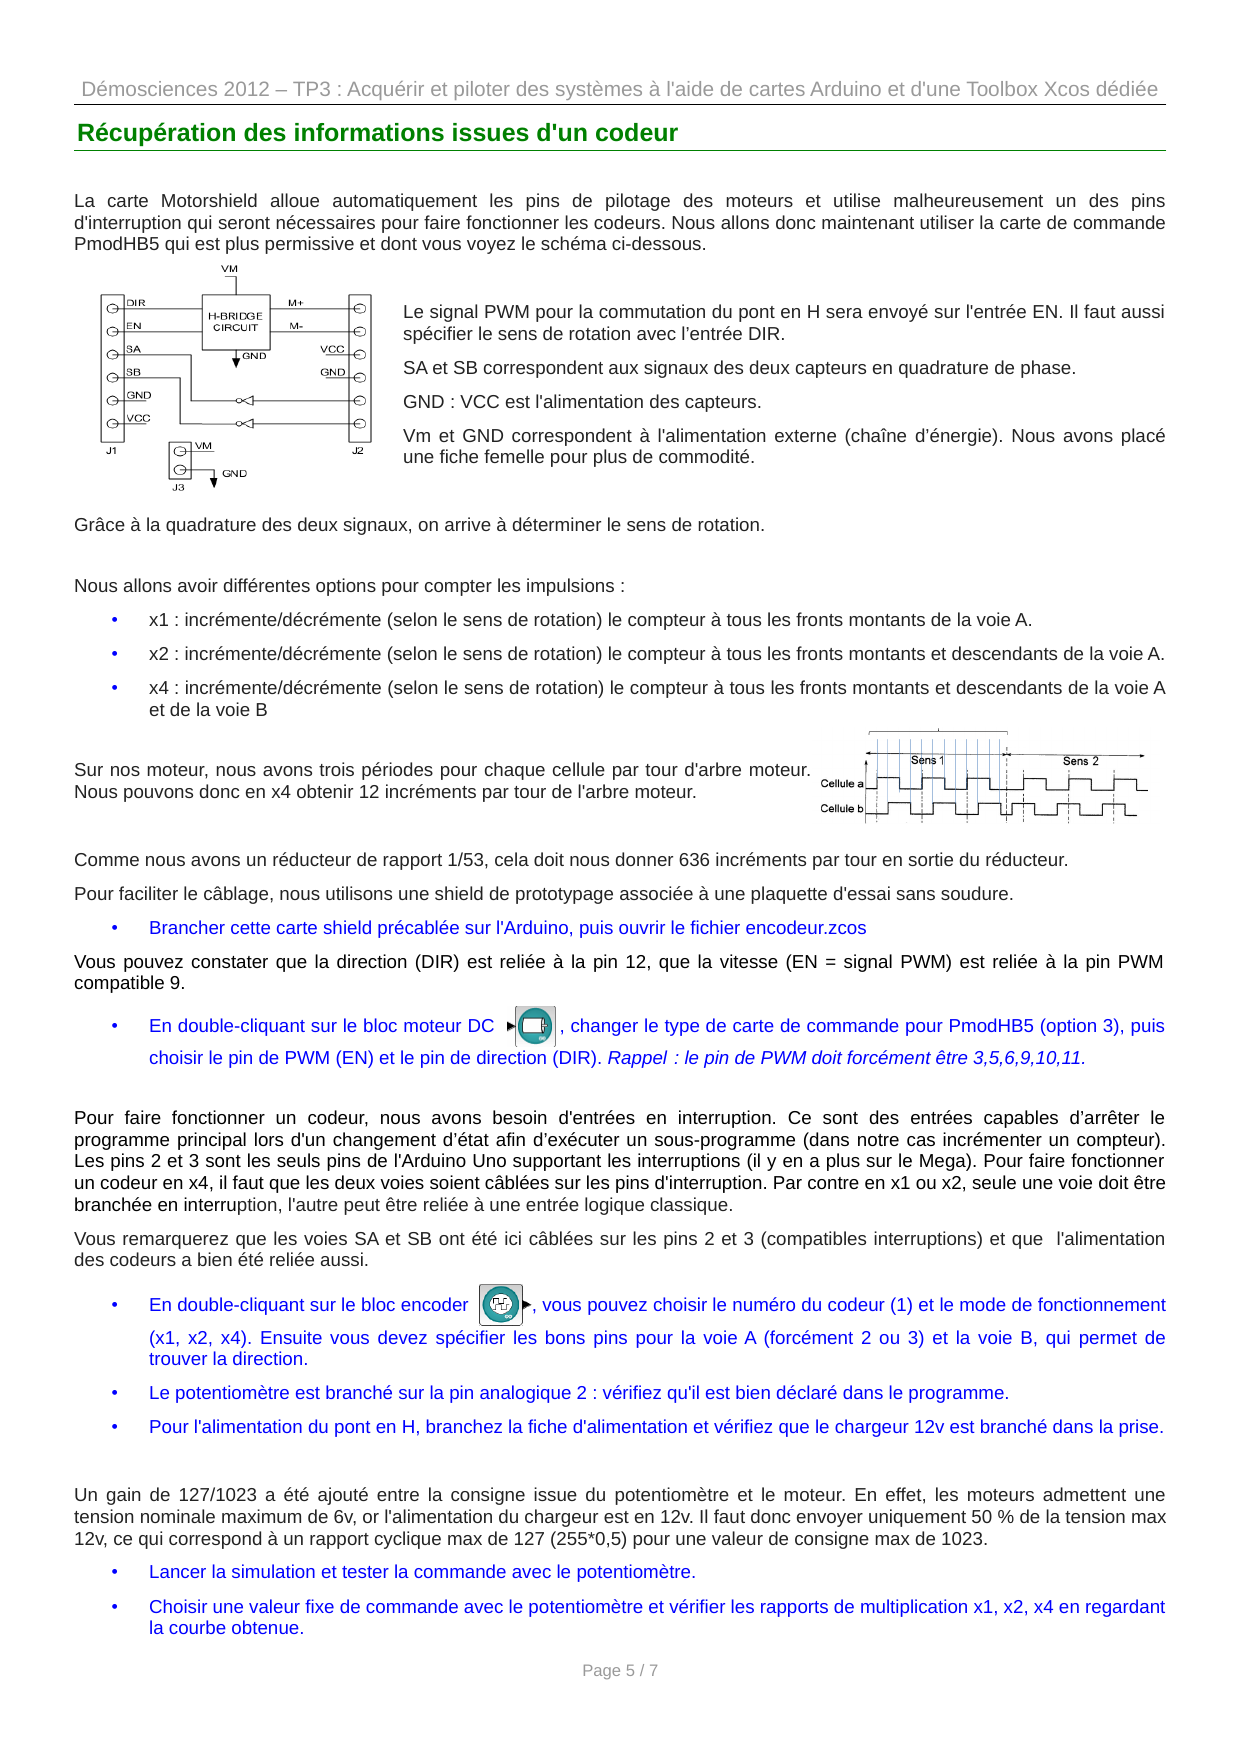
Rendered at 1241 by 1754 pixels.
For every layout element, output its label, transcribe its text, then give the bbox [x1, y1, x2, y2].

list Brancher cette carte shield précablée sur l'Arduino, puis ouvrir le fichier encodeur.zcos [111, 916, 1166, 938]
list x1 : incrémente/décrémente (selon le sens de rotation) le compteur à tous les fronts montants de la voie A. [111, 608, 1166, 630]
list Pour l'alimentation du pont en H, branchez la fiche d'alimentation et vérifiez que le chargeur 12v est branché dans la prise. [111, 1416, 1166, 1438]
list Lancer la simulation et tester la commande avec le potentiomètre. [111, 1561, 1166, 1583]
picture [473, 1282, 532, 1327]
text Le signal PWM pour la commutation du pont en H sera envoyé sur l'entrée EN. Il faut aussi spécifier le sens de rotation avec l’entrée DIR. [380, 301, 1166, 344]
text Sur nos moteur, nous avons trois périodes pour chaque cellule par tour d'arbre moteur. Nous pouvons donc en x4 obtenir 12 incréments par tour de l'arbre moteur. [74, 759, 811, 802]
text SA et SB correspondent aux signaux des deux capteurs en quadrature de phase. [380, 356, 1166, 378]
text Nous allons avoir différentes options pour compter les impulsions : [74, 574, 1166, 596]
text Un gain de 127/1023 a été ajouté entre la consigne issue du potentiomètre et le moteur. En effet, les moteurs admettent une tension nominale maximum de 6v, or l'alimentation du chargeur est en 12v. Il faut donc envoyer uniquement 50 % de la tension max 12v, ce qui correspond à un rapport cyclique max de 127 (255*0,5) pour une valeur de consigne max de 1023. [74, 1484, 1166, 1549]
text Vm et GND correspondent à l'alimentation externe (chaîne d’énergie). Nous avons placé une fiche femelle pour plus de commodité. [380, 424, 1166, 467]
list Choisir une valeur fixe de commande avec le potentiomètre et vérifier les rapports de multiplication x1, x2, x4 en regardant la courbe obtenue. [111, 1595, 1166, 1639]
list x2 : incrémente/décrémente (selon le sens de rotation) le compteur à tous les fronts montants et descendants de la voie A. [111, 643, 1166, 664]
list Le potentiomètre est branché sur la pin analogique 2 : vérifiez qu'il est bien déclaré dans le programme. [111, 1382, 1166, 1404]
text Pour faciliter le câblage, nous utilisons une shield de prototypage associée à une plaquette d'essai sans soudure. [74, 882, 1166, 904]
text Vous remarquerez que les voies SA et SB ont été ici câblées sur les pins 2 et 3 (compatibles interruptions) et que l'alimentation des codeurs a bien été reliée aussi. [74, 1227, 1166, 1271]
list En double-cliquant sur le bloc moteur DC , changer le type de carte de commande pour PmodHB5 (option 3), puis choisir le pin de PWM (EN) et le pin de direction (DIR). Rappel : le pin de PWM doit forcément être 3,5,6,9,10,11. [111, 1006, 1166, 1068]
list x4 : incrémente/décrémente (selon le sens de rotation) le compteur à tous les fronts montants et descendants de la voie A et de la voie B [111, 677, 1166, 720]
list En double-cliquant sur le bloc encoder , vous pouvez choisir le numéro du codeur (1) et le mode de fonctionnement (x1, x2, x4). Ensuite vous devez spécifier les bons pins pour la voie A (forcément 2 ou 3) et la voie B, qui permet de trouver la direction. [111, 1283, 1166, 1370]
subtitle Récupération des informations issues d'un codeur [74, 116, 1166, 150]
text Vous pouvez constater que la direction (DIR) est reliée à la pin 12, que la vitesse (EN = signal PWM) est reliée à la pin PWM compatible 9. [74, 951, 1166, 994]
text Pour faire fonctionner un codeur, nous avons besoin d'entrées en interruption. Ce sont des entrées capables d’arrêter le programme principal lors d'un changement d’état afin d’exécuter un sous-programme (dans notre cas incrémenter un compteur). Les pins 2 et 3 sont les seuls pins de l'Arduino Uno supportant les interruptions (il y en a plus sur le Mega). Pour faire fonctionner un codeur en x4, il faut que les deux voies soient câblées sur les pins d'interruption. Par contre en x1 ou x2, seule une voie doit être branchée en interruption, l'autre peut être reliée à une entrée logique classique. [74, 1107, 1166, 1215]
text Grâce à la quadrature des deux signaux, on arrive à déterminer le sens de rotation. [74, 514, 1166, 535]
text Comme nous avons un réducteur de rapport 1/53, cela doit nous donner 636 incréments par tour en sortie du réducteur. [74, 848, 1166, 870]
text GND : VCC est l'alimentation des capteurs. [380, 390, 1166, 412]
picture [83, 263, 380, 494]
picture [811, 727, 1161, 824]
text La carte Motorshield alloue automatiquement les pins de pilotage des moteurs et utilise malheureusement un des pins d'interruption qui seront nécessaires pour faire fonctionner les codeurs. Nous allons donc maintenant utiliser la carte de commande PmodHB5 qui est plus permissive et dont vous voyez le schéma ci-dessous. [74, 190, 1166, 254]
picture [501, 1006, 560, 1047]
